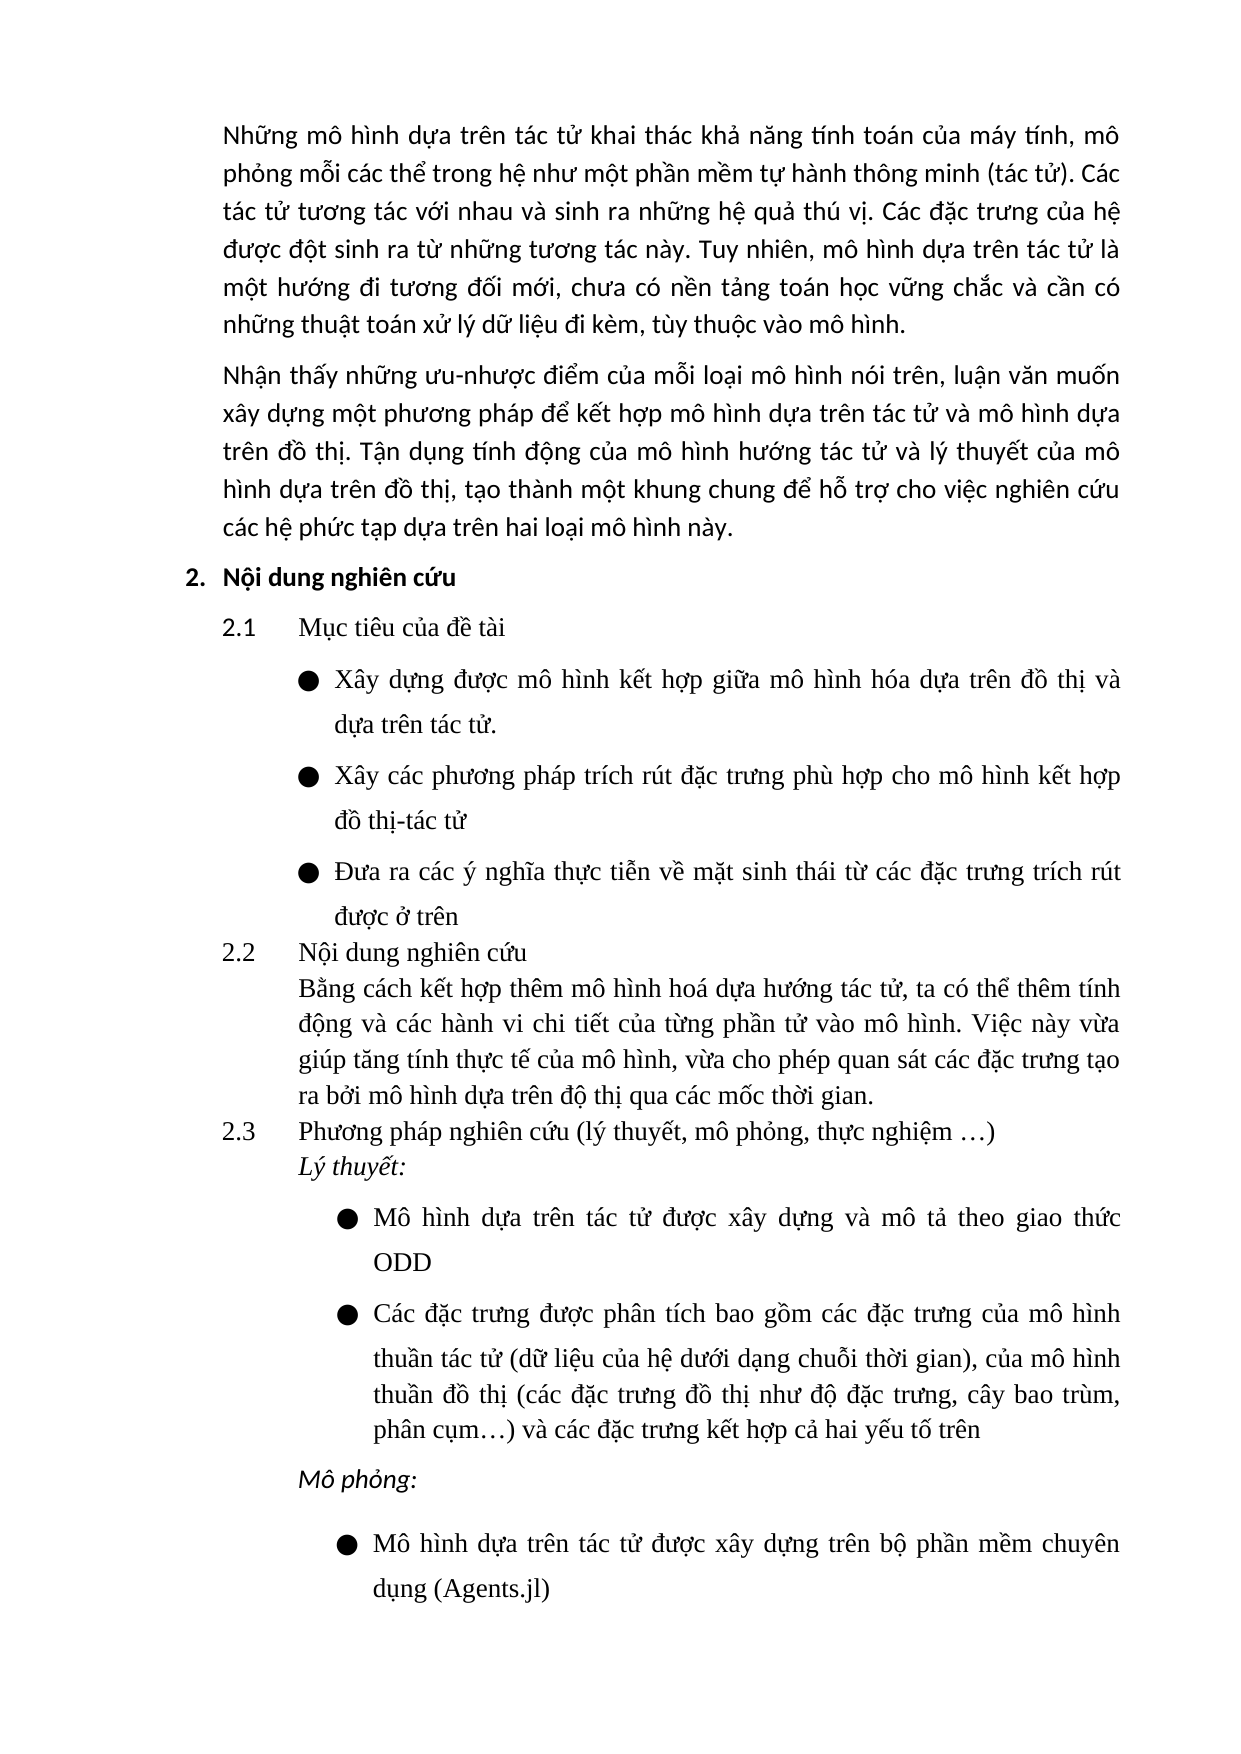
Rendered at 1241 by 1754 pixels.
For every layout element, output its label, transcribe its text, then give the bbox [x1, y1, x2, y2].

list Nội dung nghiên cứu [222, 936, 1122, 967]
text Những mô hình dựa trên tác tử khai thác khả năng tính toán của máy tính, mô phỏng mỗi các thể trong hệ như một phần mềm tự hành thông minh (tác tử). Các tác tử tương tác với nhau và sinh ra những hệ quả thú vị. Các đặc trưng của hệ được đột sinh ra từ những tương tác này. Tuy nhiên, mô hình dựa trên tác tử là một hướng đi tương đối mới, chưa có nền tảng toán học vững chắc và cần có những thuật toán xử lý dữ liệu đi kèm, tùy thuộc vào mô hình. [223, 118, 1122, 341]
text Bằng cách kết hợp thêm mô hình hoá dựa hướng tác tử, ta có thể thêm tính động và các hành vi chi tiết của từng phần tử vào mô hình. Việc này vừa giúp tăng tính thực tế của mô hình, vừa cho phép quan sát các đặc trưng tạo ra bởi mô hình dựa trên độ thị qua các mốc thời gian. [298, 972, 1122, 1110]
list Nội dung nghiên cứu [185, 560, 1122, 593]
list Xây các phương pháp trích rút đặc trưng phù hợp cho mô hình kết hợp đồ thị-tác tử [297, 744, 1122, 836]
list Mục tiêu của đề tài [222, 611, 1122, 644]
list Đưa ra các ý nghĩa thực tiễn về mặt sinh thái từ các đặc trưng trích rút được ở trên [297, 840, 1122, 931]
list Phương pháp nghiên cứu (lý thuyết, mô phỏng, thực nghiệm …) [222, 1115, 1122, 1146]
text Lý thuyết: [298, 1150, 1122, 1182]
text Mô phỏng: [298, 1462, 1122, 1495]
list Mô hình dựa trên tác tử được xây dựng trên bộ phần mềm chuyên dụng (Agents.jl) [335, 1512, 1122, 1603]
list Xây dựng được mô hình kết hợp giữa mô hình hóa dựa trên đồ thị và dựa trên tác tử. [297, 648, 1122, 740]
list Mô hình dựa trên tác tử được xây dựng và mô tả theo giao thức ODD [336, 1186, 1122, 1277]
list Các đặc trưng được phân tích bao gồm các đặc trưng của mô hình thuần tác tử (dữ liệu của hệ dưới dạng chuỗi thời gian), của mô hình thuần đồ thị (các đặc trưng đồ thị như độ đặc trưng, cây bao trùm, phân cụm…) và các đặc trưng kết hợp cả hai yếu tố trên [336, 1282, 1122, 1445]
text Nhận thấy những ưu-nhược điểm của mỗi loại mô hình nói trên, luận văn muốn xây dựng một phương pháp để kết hợp mô hình dựa trên tác tử và mô hình dựa trên đồ thị. Tận dụng tính động của mô hình hướng tác tử và lý thuyết của mô hình dựa trên đồ thị, tạo thành một khung chung để hỗ trợ cho việc nghiên cứu các hệ phức tạp dựa trên hai loại mô hình này. [223, 358, 1122, 543]
